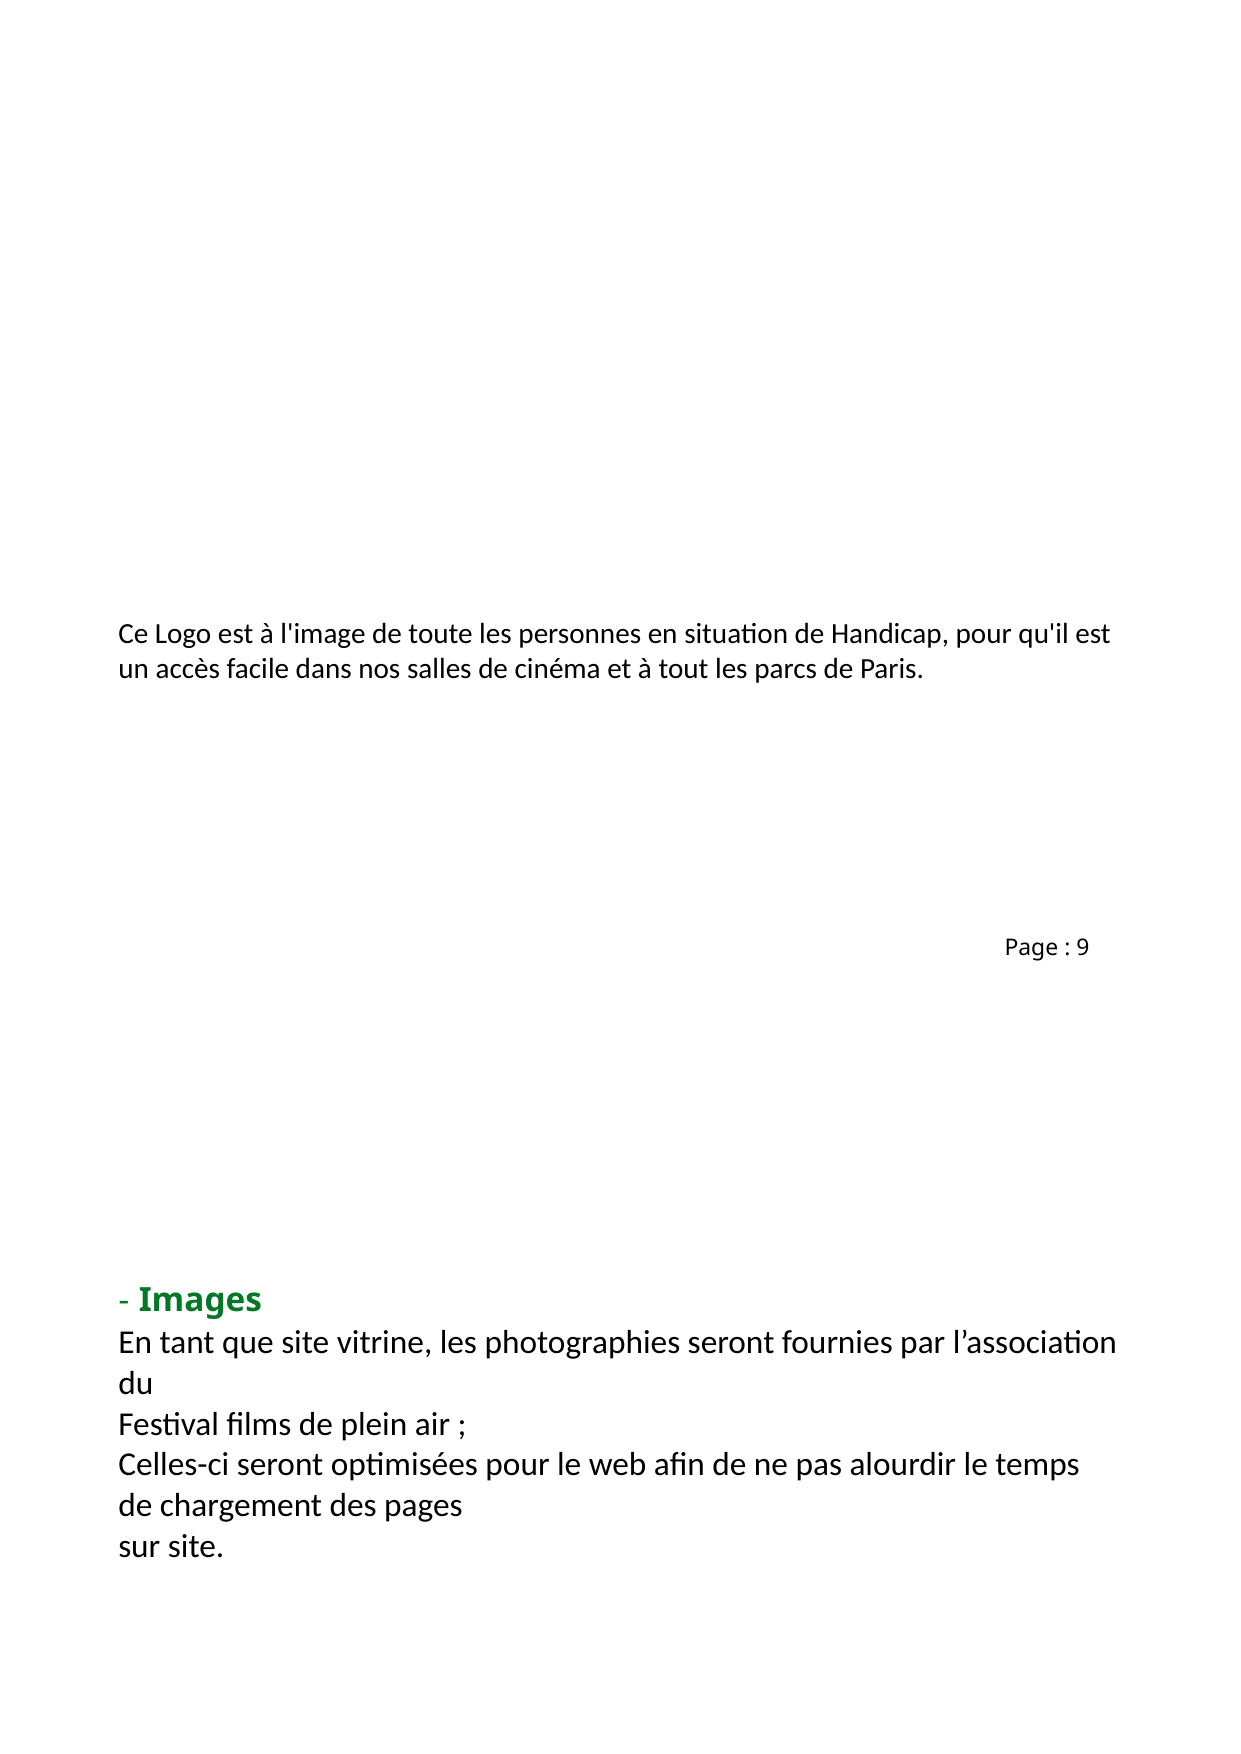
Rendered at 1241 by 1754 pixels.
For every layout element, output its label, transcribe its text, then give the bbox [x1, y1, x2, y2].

text Page : 9 [118, 924, 1122, 964]
text En tant que site vitrine, les photographies seront fournies par l’association du [118, 1321, 1122, 1402]
text Festival films de plein air ; [118, 1402, 1122, 1443]
text Celles-ci seront optimisées pour le web afin de ne pas alourdir le temps de chargement des pages [118, 1443, 1122, 1525]
text - Images [118, 1276, 1122, 1321]
text Ce Logo est à l'image de toute les personnes en situation de Handicap, pour qu'il est un accès facile dans nos salles de cinéma et à tout les parcs de Paris. [118, 615, 1122, 686]
text sur site. [118, 1525, 1122, 1565]
